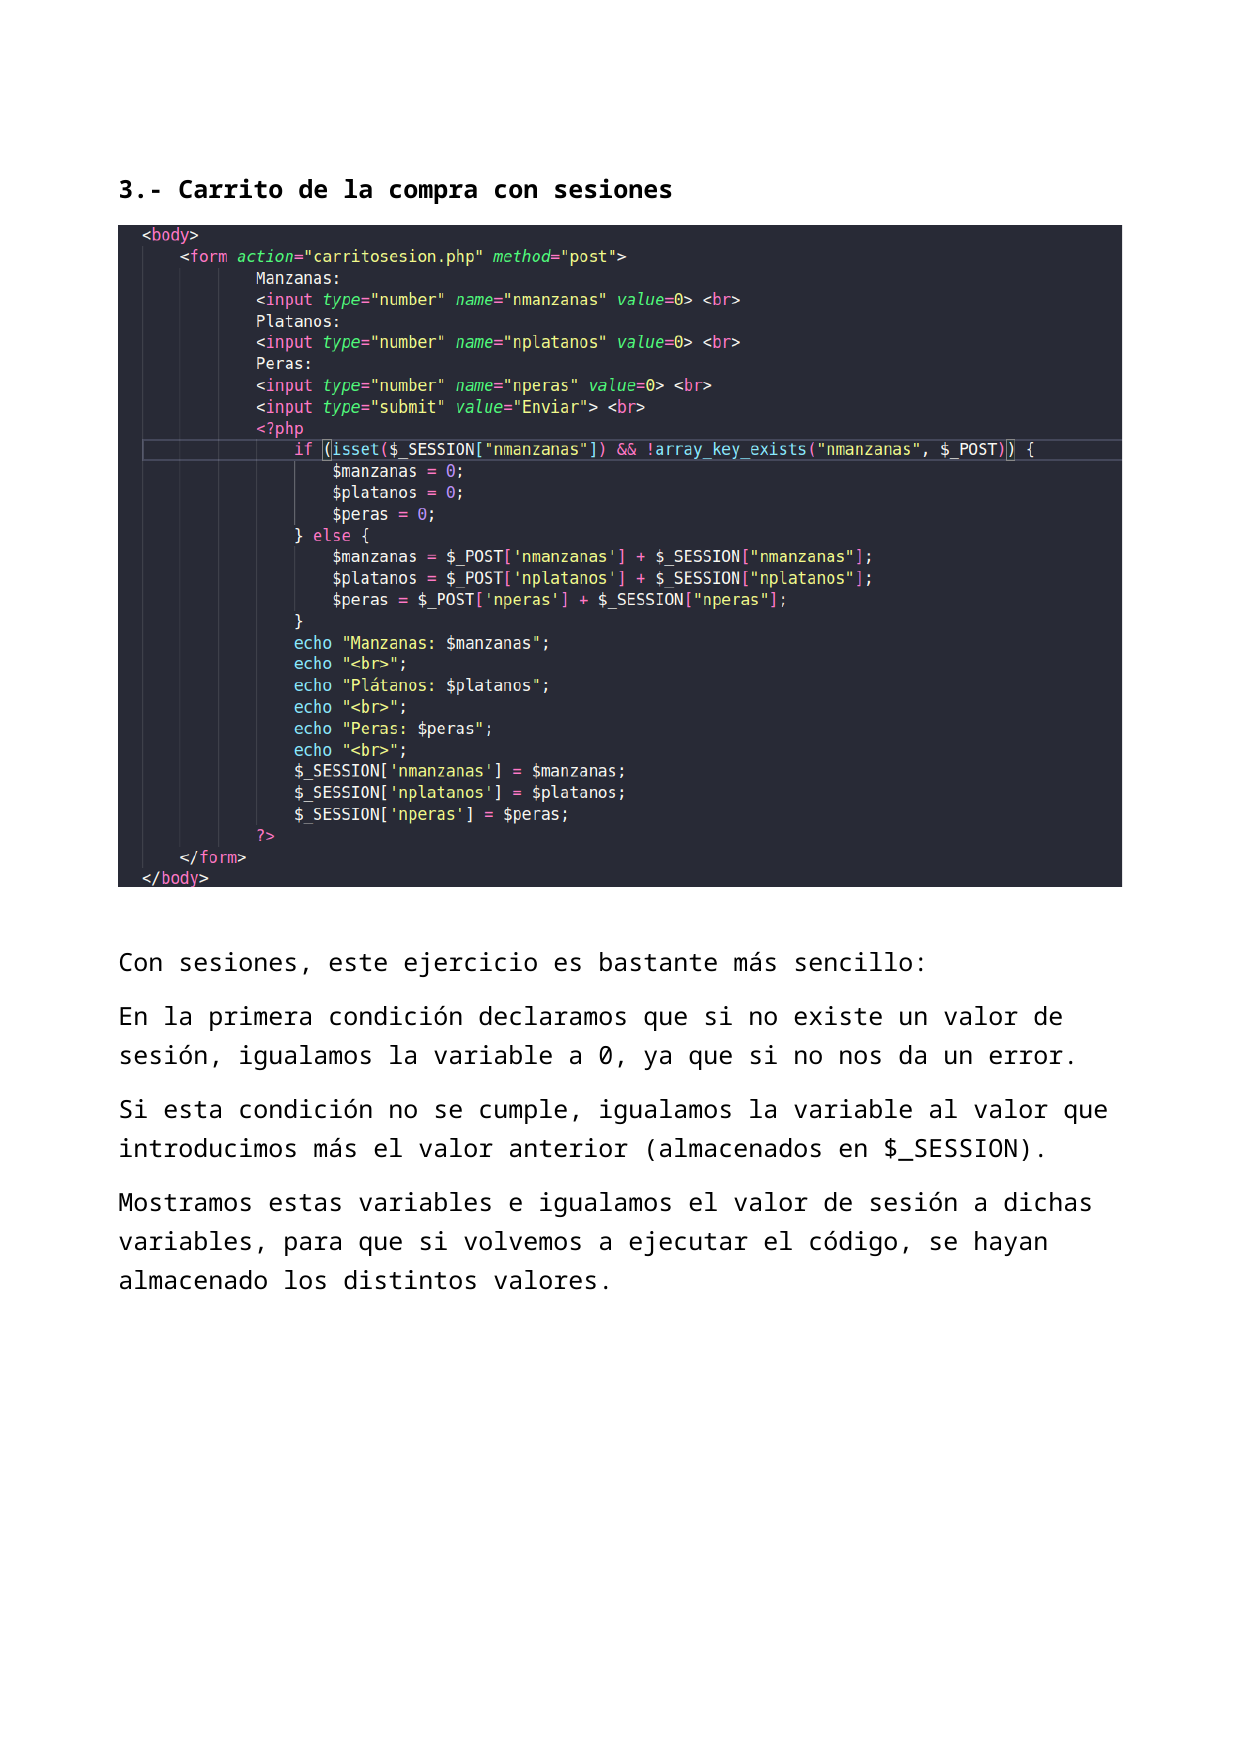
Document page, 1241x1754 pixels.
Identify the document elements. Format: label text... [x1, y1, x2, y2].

text Con sesiones, este ejercicio es bastante más sencillo: [118, 945, 1122, 979]
text 3.- Carrito de la compra con sesiones [118, 172, 1122, 206]
text Si esta condición no se cumple, igualamos la variable al valor que introducimos más el valor anterior (almacenados en $_SESSION). [118, 1092, 1122, 1165]
text En la primera condición declaramos que si no existe un valor de sesión, igualamos la variable a 0, ya que si no nos da un error. [118, 999, 1122, 1072]
text Mostramos estas variables e igualamos el valor de sesión a dichas variables, para que si volvemos a ejecutar el código, se hayan almacenado los distintos valores. [118, 1184, 1122, 1297]
picture [118, 225, 1123, 887]
